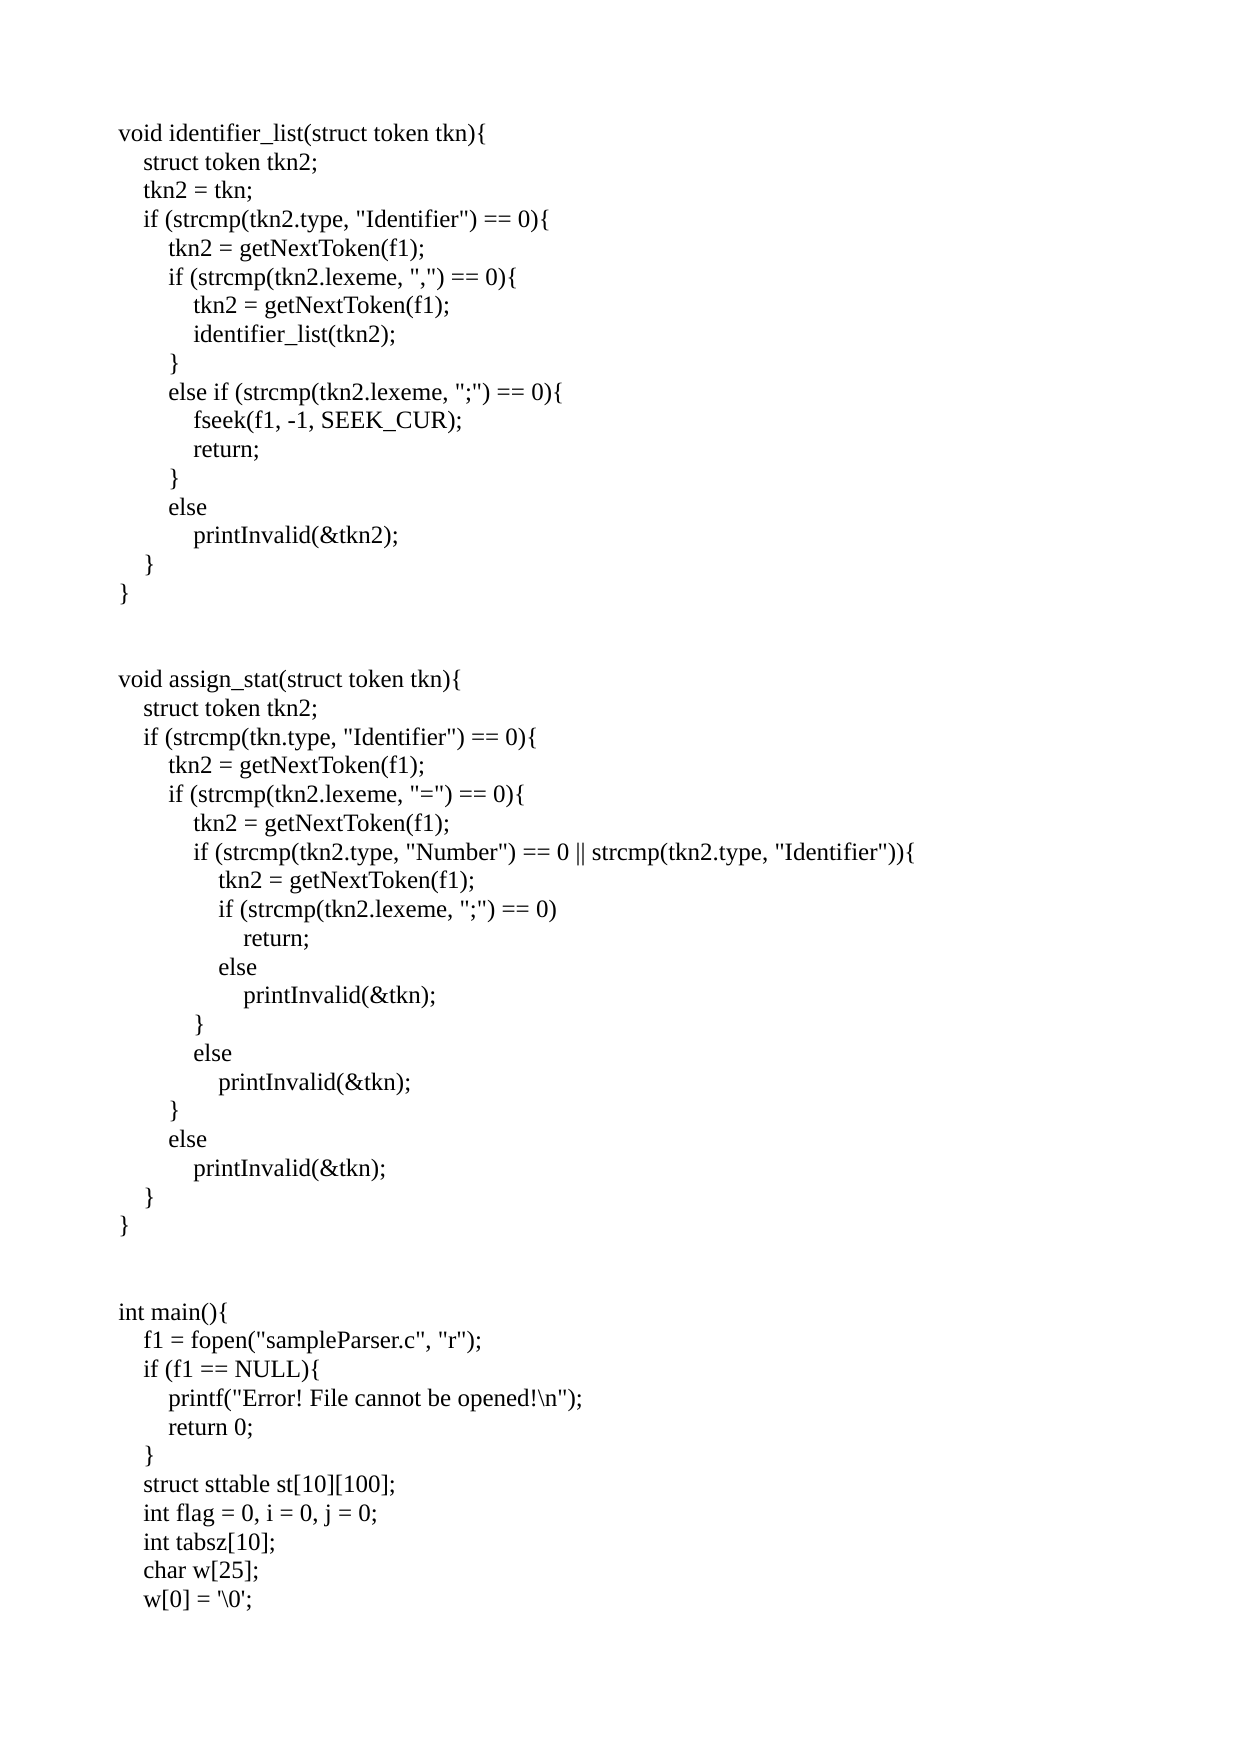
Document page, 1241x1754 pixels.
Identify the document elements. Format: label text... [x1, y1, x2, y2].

text else [118, 952, 1122, 981]
text struct token tkn2; [118, 693, 1122, 722]
text printInvalid(&tkn); [118, 1067, 1122, 1096]
text void assign_stat(struct token tkn){ [118, 664, 1122, 693]
text else if (strcmp(tkn2.lexeme, ";") == 0){ [118, 377, 1122, 406]
text struct token tkn2; [118, 147, 1122, 176]
text return; [118, 923, 1122, 952]
text int flag = 0, i = 0, j = 0; [118, 1498, 1122, 1527]
text printInvalid(&tkn); [118, 981, 1122, 1009]
text struct sttable st[10][100]; [118, 1469, 1122, 1498]
text identifier_list(tkn2); [118, 319, 1122, 348]
text if (strcmp(tkn2.lexeme, "=") == 0){ [118, 779, 1122, 808]
text if (strcmp(tkn2.lexeme, ";") == 0) [118, 894, 1122, 923]
text if (f1 == NULL){ [118, 1354, 1122, 1383]
text printf("Error! File cannot be opened!\n"); [118, 1383, 1122, 1412]
text f1 = fopen("sampleParser.c", "r"); [118, 1326, 1122, 1354]
text } [118, 348, 1122, 377]
text else [118, 492, 1122, 521]
text } [118, 578, 1122, 607]
text return 0; [118, 1412, 1122, 1441]
text if (strcmp(tkn.type, "Identifier") == 0){ [118, 722, 1122, 751]
text w[0] = '\0'; [118, 1584, 1122, 1613]
text if (strcmp(tkn2.type, "Identifier") == 0){ [118, 204, 1122, 233]
text } [118, 1211, 1122, 1239]
text void identifier_list(struct token tkn){ [118, 118, 1122, 147]
text printInvalid(&tkn); [118, 1153, 1122, 1182]
text tkn2 = tkn; [118, 176, 1122, 204]
text else [118, 1038, 1122, 1067]
text char w[25]; [118, 1556, 1122, 1584]
text tkn2 = getNextToken(f1); [118, 751, 1122, 779]
text int tabsz[10]; [118, 1527, 1122, 1556]
text return; [118, 434, 1122, 463]
text tkn2 = getNextToken(f1); [118, 291, 1122, 319]
text } [118, 549, 1122, 578]
text } [118, 1441, 1122, 1469]
text else [118, 1124, 1122, 1153]
text if (strcmp(tkn2.lexeme, ",") == 0){ [118, 262, 1122, 291]
text } [118, 1182, 1122, 1211]
text } [118, 463, 1122, 492]
text tkn2 = getNextToken(f1); [118, 808, 1122, 837]
text int main(){ [118, 1297, 1122, 1326]
text if (strcmp(tkn2.type, "Number") == 0 || strcmp(tkn2.type, "Identifier")){ [118, 837, 1122, 866]
text fseek(f1, -1, SEEK_CUR); [118, 406, 1122, 434]
text printInvalid(&tkn2); [118, 521, 1122, 549]
text } [118, 1009, 1122, 1038]
text tkn2 = getNextToken(f1); [118, 233, 1122, 262]
text tkn2 = getNextToken(f1); [118, 866, 1122, 894]
text } [118, 1096, 1122, 1124]
